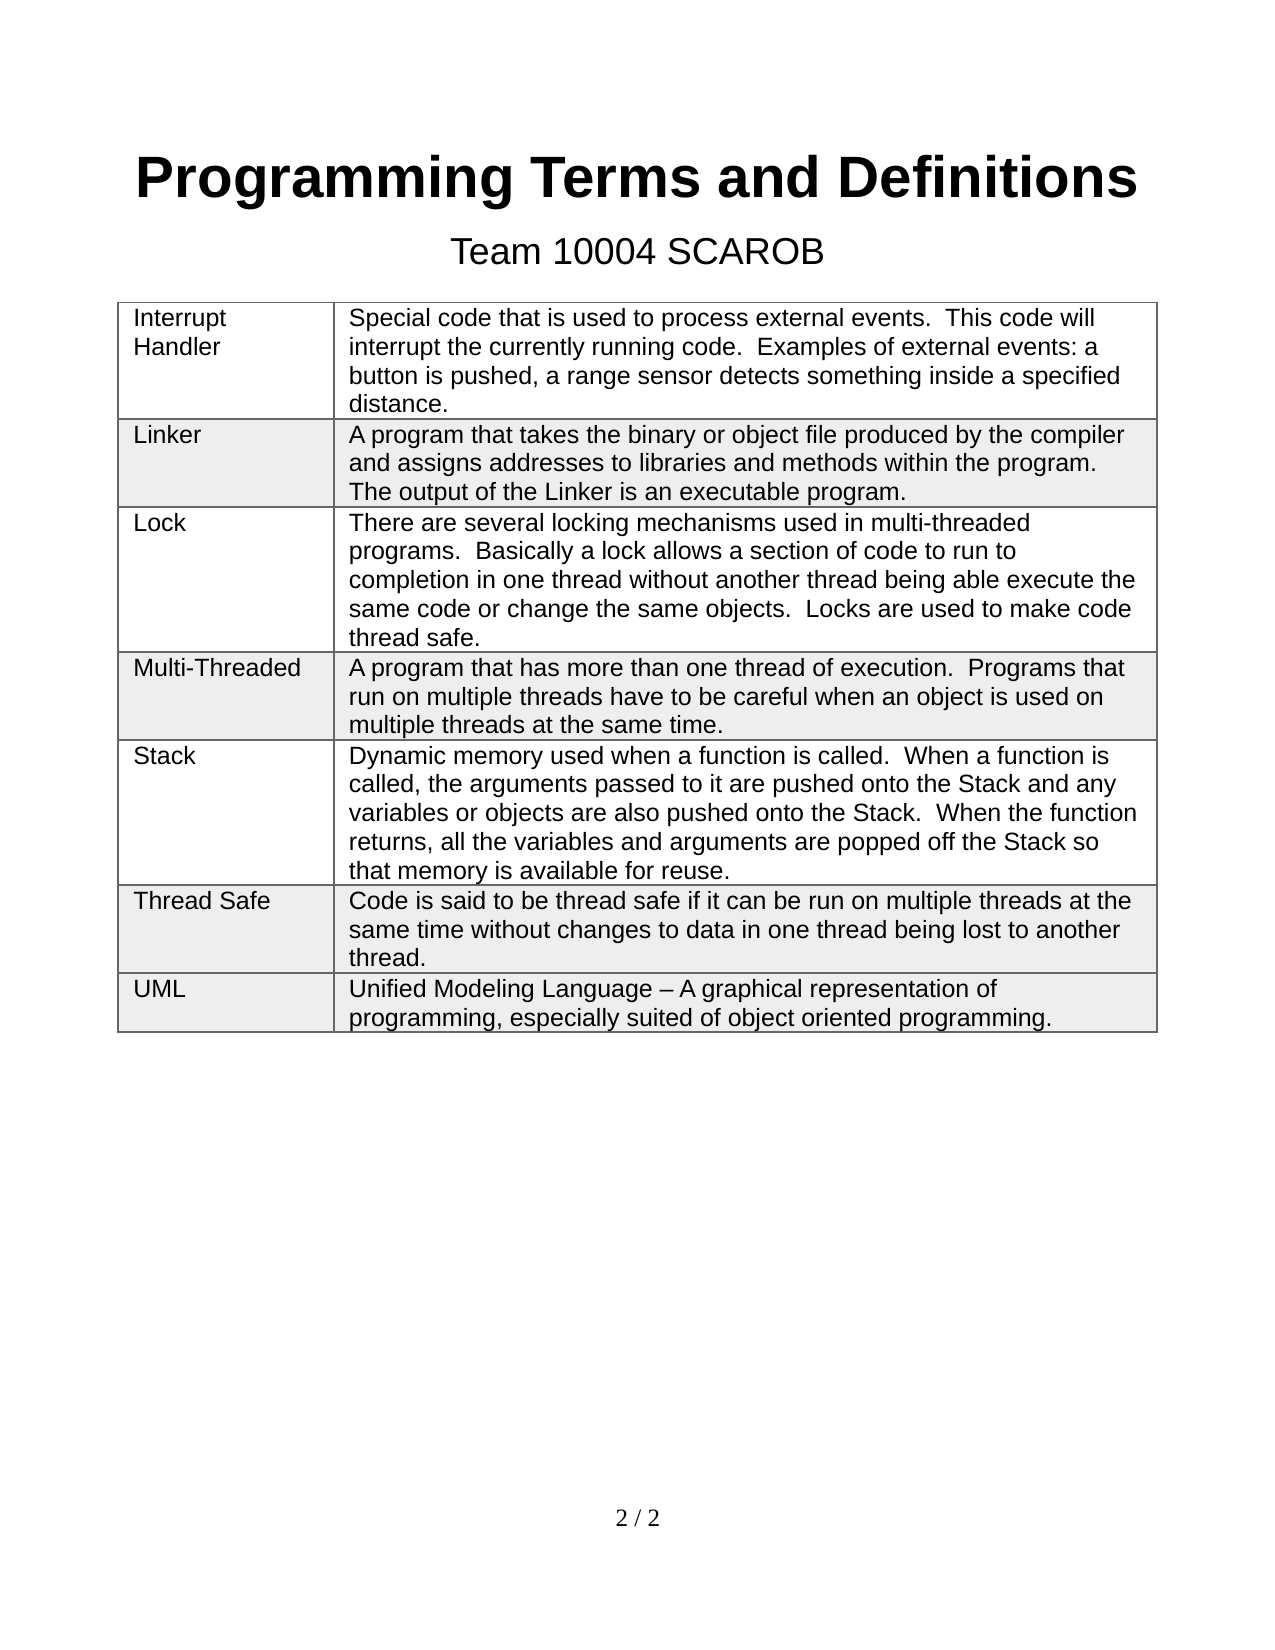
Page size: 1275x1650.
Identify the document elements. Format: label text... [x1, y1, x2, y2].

table_cell UML [119, 974, 333, 1031]
table_cell Dynamic memory used when a function is called. When a function is called, the arguments passed to it are pushed onto the Stack and any variables or objects are also pushed onto the Stack. When the function returns, all the variables and arguments are popped off the Stack so that memory is available for reuse. [335, 741, 1156, 884]
table_cell Unified Modeling Language – A graphical representation of programming, especially suited of object oriented programming. [335, 974, 1156, 1031]
table_cell Special code that is used to process external events. This code will interrupt the currently running code. Examples of external events: a button is pushed, a range sensor detects something inside a specified distance. [335, 303, 1156, 418]
table_cell Interrupt Handler [119, 303, 333, 418]
table_cell There are several locking mechanisms used in multi-threaded programs. Basically a lock allows a section of code to run to completion in one thread without another thread being able execute the same code or change the same objects. Locks are used to make code thread safe. [335, 508, 1156, 651]
table_cell Linker [119, 420, 333, 506]
table_cell A program that has more than one thread of execution. Programs that run on multiple threads have to be careful when an object is used on multiple threads at the same time. [335, 653, 1156, 739]
table_cell Multi-Threaded [119, 653, 333, 739]
table_cell A program that takes the binary or object file produced by the compiler and assigns addresses to libraries and methods within the program. The output of the Linker is an executable program. [335, 420, 1156, 506]
table_cell Stack [119, 741, 333, 884]
table_cell Code is said to be thread safe if it can be run on multiple threads at the same time without changes to data in one thread being lost to another thread. [335, 886, 1156, 972]
table_cell Lock [119, 508, 333, 651]
table_cell Thread Safe [119, 886, 333, 972]
